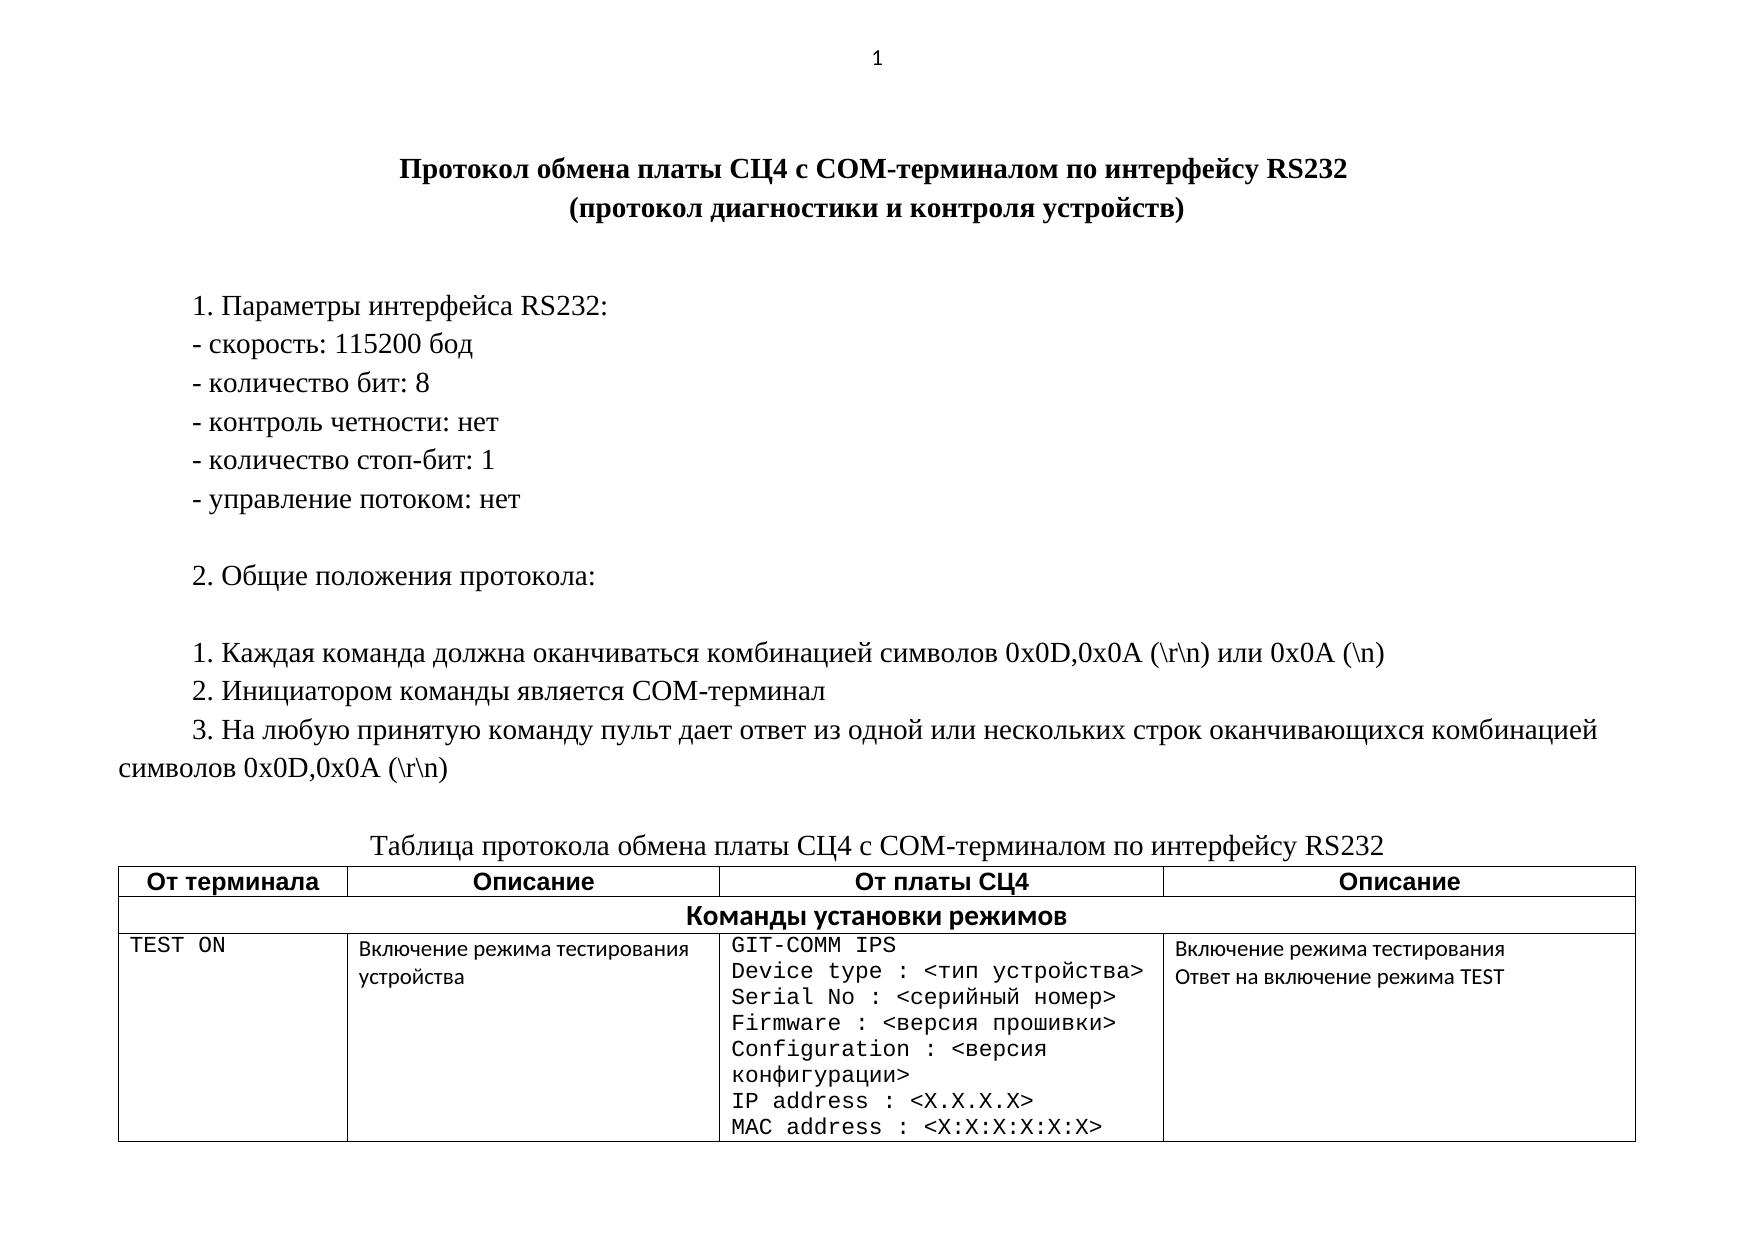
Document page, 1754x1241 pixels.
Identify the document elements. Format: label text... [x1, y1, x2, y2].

table_cell GIT-COMM IPS Device type : <тип устройства> Serial No : <серийный номер> Firmware : <версия прошивки> Configuration : <версия конфигурации> IP address : <X.X.X.X> MAC address : <X:X:X:X:X:X> [720, 934, 1163, 1141]
table_header От платы СЦ4 [720, 867, 1163, 896]
table_cell Включение режима тестирования устройства [348, 934, 719, 1141]
text - скорость: 115200 бод [118, 327, 1636, 360]
table_header От терминала [119, 867, 347, 896]
text 1. Параметры интерфейса RS232: [118, 288, 1636, 322]
text Таблица протокола обмена платы СЦ4 c COM-терминалом по интерфейсу RS232 [118, 828, 1636, 861]
text 2. Инициатором команды является COM-терминал [118, 673, 1636, 707]
table_cell Включение режима тестирования Ответ на включение режима TEST [1164, 934, 1635, 1141]
table_header Описание [348, 867, 719, 896]
text - контроль четности: нет [118, 404, 1636, 437]
text Протокол обмена платы СЦ4 c COM-терминалом по интерфейсу RS232 (протокол диагностики и контроля устройств) [118, 152, 1636, 224]
table_cell TEST ON [119, 934, 347, 1141]
text - управление потоком: нет [118, 481, 1636, 514]
table_cell Команды установки режимов [119, 897, 1635, 933]
text - количество бит: 8 [118, 365, 1636, 399]
text - количество стоп-бит: 1 [118, 442, 1636, 476]
text 2. Общие положения протокола: [118, 558, 1636, 591]
text 3. На любую принятую команду пульт дает ответ из одной или нескольких строк оканчивающихся комбинацией символов 0x0D,0x0A (\r\n) [118, 712, 1636, 784]
text 1. Каждая команда должна оканчиваться комбинацией символов 0x0D,0x0A (\r\n) или 0x0A (\n) [118, 635, 1636, 668]
table_header Описание [1164, 867, 1635, 896]
